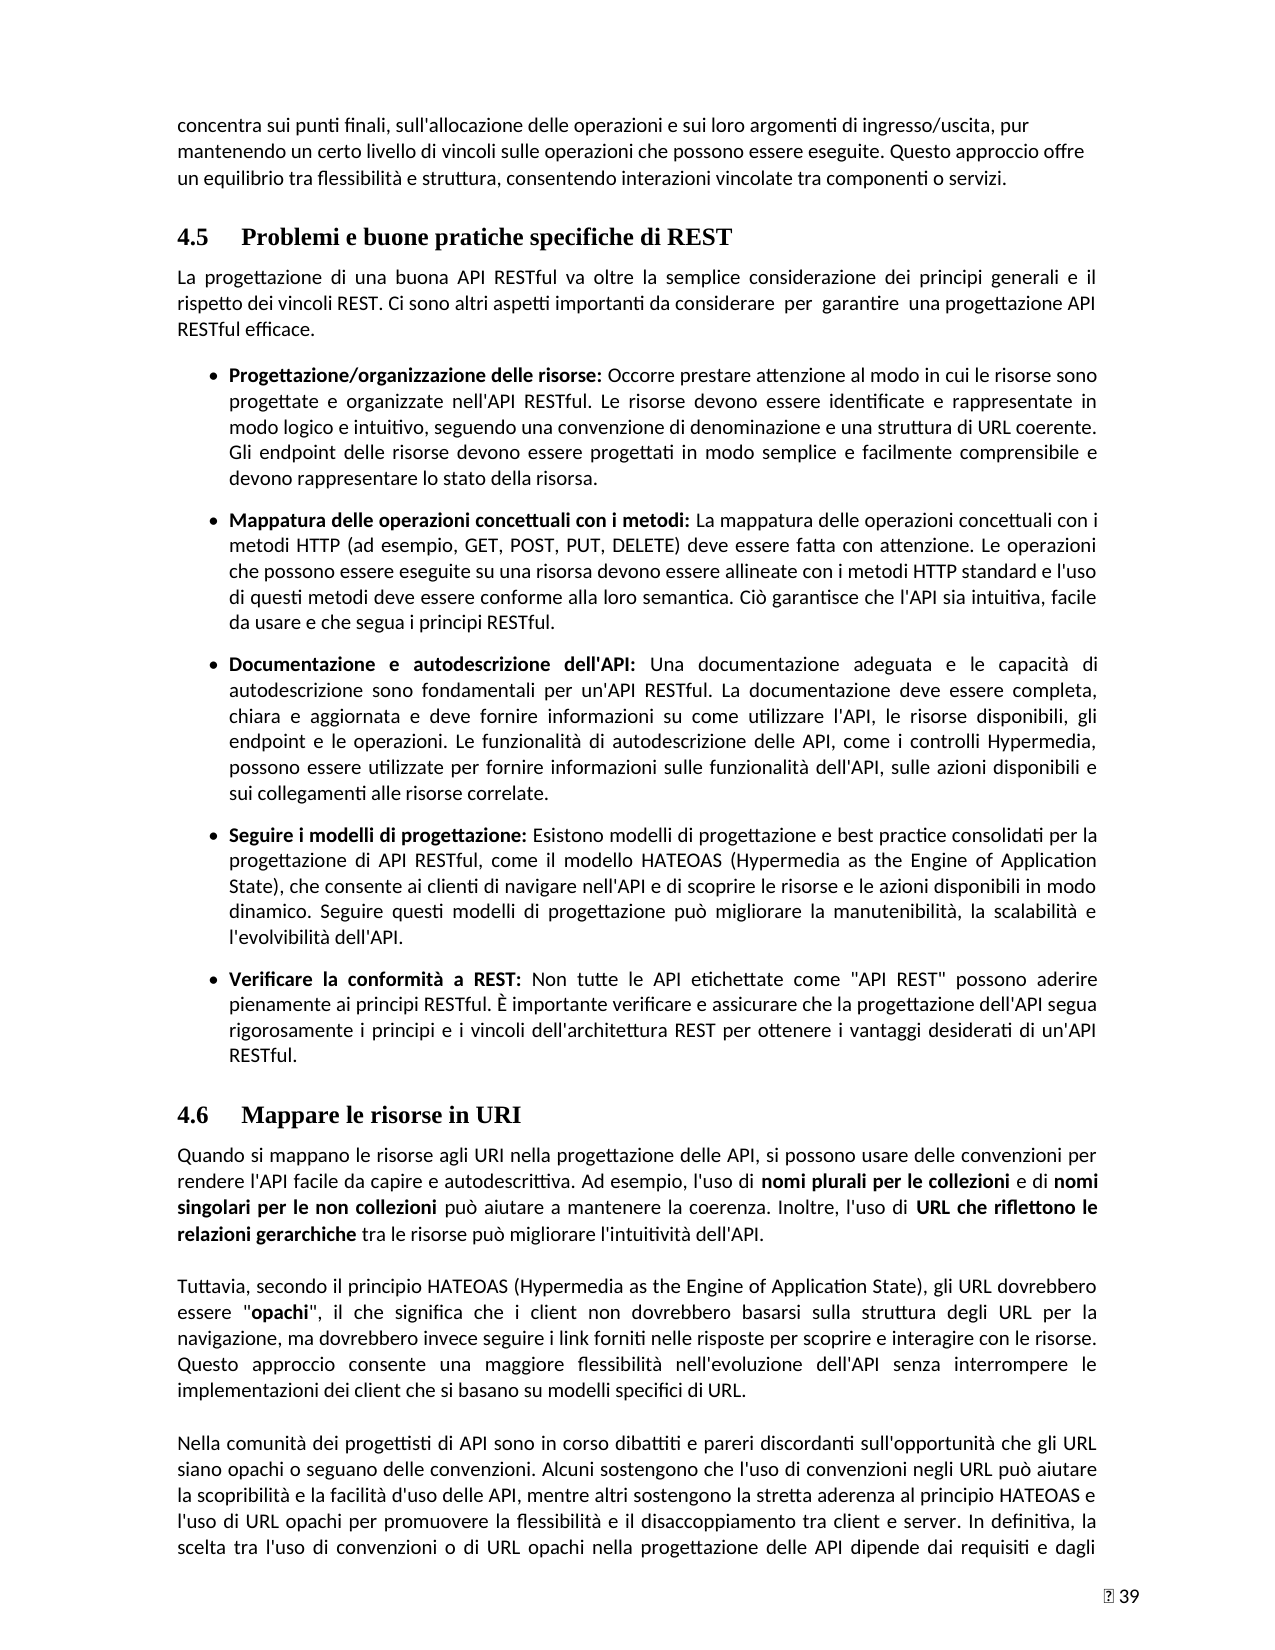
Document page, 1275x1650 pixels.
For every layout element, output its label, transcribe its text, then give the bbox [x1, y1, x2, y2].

text Tuttavia, secondo il principio HATEOAS (Hypermedia as the Engine of Application State), gli URL dovrebbero essere "opachi", il che significa che i client non dovrebbero basarsi sulla struttura degli URL per la navigazione, ma dovrebbero invece seguire i link forniti nelle risposte per scoprire e interagire con le risorse. Questo approccio consente una maggiore flessibilità nell'evoluzione dell'API senza interrompere le implementazioni dei client che si basano su modelli specifici di URL. [177, 1273, 1098, 1403]
subtitle Problemi e buone pratiche specifiche di REST [177, 222, 1139, 251]
list Progettazione/organizzazione delle risorse: Occorre prestare attenzione al modo in cui le risorse sono progettate e organizzate nell'API RESTful. Le risorse devono essere identificate e rappresentate in modo logico e intuitivo, seguendo una convenzione di denominazione e una struttura di URL coerente. Gli endpoint delle risorse devono essere progettati in modo semplice e facilmente comprensibile e devono rappresentare lo stato della risorsa. [208, 363, 1098, 491]
text Nella comunità dei progettisti di API sono in corso dibattiti e pareri discordanti sull'opportunità che gli URL siano opachi o seguano delle convenzioni. Alcuni sostengono che l'uso di convenzioni negli URL può aiutare la scopribilità e la facilità d'uso delle API, mentre altri sostengono la stretta aderenza al principio HATEOAS e l'uso di URL opachi per promuovere la flessibilità e il disaccoppiamento tra client e server. In definitiva, la scelta tra l'uso di convenzioni o di URL opachi nella progettazione delle API dipende dai requisiti e dagli [177, 1430, 1098, 1560]
text La progettazione di una buona API RESTful va oltre la semplice considerazione dei principi generali e il rispetto dei vincoli REST. Ci sono altri aspetti importanti da considerare per garantire una progettazione API RESTful efficace. [177, 264, 1098, 342]
list Documentazione e autodescrizione dell'API: Una documentazione adeguata e le capacità di autodescrizione sono fondamentali per un'API RESTful. La documentazione deve essere completa, chiara e aggiornata e deve fornire informazioni su come utilizzare l'API, le risorse disponibili, gli endpoint e le operazioni. Le funzionalità di autodescrizione delle API, come i controlli Hypermedia, possono essere utilizzate per fornire informazioni sulle funzionalità dell'API, sulle azioni disponibili e sui collegamenti alle risorse correlate. [208, 652, 1099, 805]
list Verificare la conformità a REST: Non tutte le API etichettate come "API REST" possono aderire pienamente ai principi RESTful. È importante verificare e assicurare che la progettazione dell'API segua rigorosamente i principi e i vincoli dell'architettura REST per ottenere i vantaggi desiderati di un'API RESTful. [208, 966, 1098, 1068]
list Seguire i modelli di progettazione: Esistono modelli di progettazione e best practice consolidati per la progettazione di API RESTful, come il modello HATEOAS (Hypermedia as the Engine of Application State), che consente ai clienti di navigare nell'API e di scoprire le risorse e le azioni disponibili in modo dinamico. Seguire questi modelli di progettazione può migliorare la manutenibilità, la scalabilità e l'evolvibilità dell'API. [208, 822, 1098, 950]
subtitle Mappare le risorse in URI [177, 1100, 1139, 1129]
text Quando si mappano le risorse agli URI nella progettazione delle API, si possono usare delle convenzioni per rendere l'API facile da capire e autodescrittiva. Ad esempio, l'uso di nomi plurali per le collezioni e di nomi singolari per le non collezioni può aiutare a mantenere la coerenza. Inoltre, l'uso di URL che riflettono le relazioni gerarchiche tra le risorse può migliorare l'intuitività dell'API. [177, 1142, 1098, 1246]
text concentra sui punti finali, sull'allocazione delle operazioni e sui loro argomenti di ingresso/uscita, pur mantenendo un certo livello di vincoli sulle operazioni che possono essere eseguite. Questo approccio offre un equilibrio tra flessibilità e struttura, consentendo interazioni vincolate tra componenti o servizi. [177, 112, 1099, 190]
list Mappatura delle operazioni concettuali con i metodi: La mappatura delle operazioni concettuali con i metodi HTTP (ad esempio, GET, POST, PUT, DELETE) deve essere fatta con attenzione. Le operazioni che possono essere eseguite su una risorsa devono essere allineate con i metodi HTTP standard e l'uso di questi metodi deve essere conforme alla loro semantica. Ciò garantisce che l'API sia intuitiva, facile da usare e che segua i principi RESTful. [208, 507, 1098, 635]
